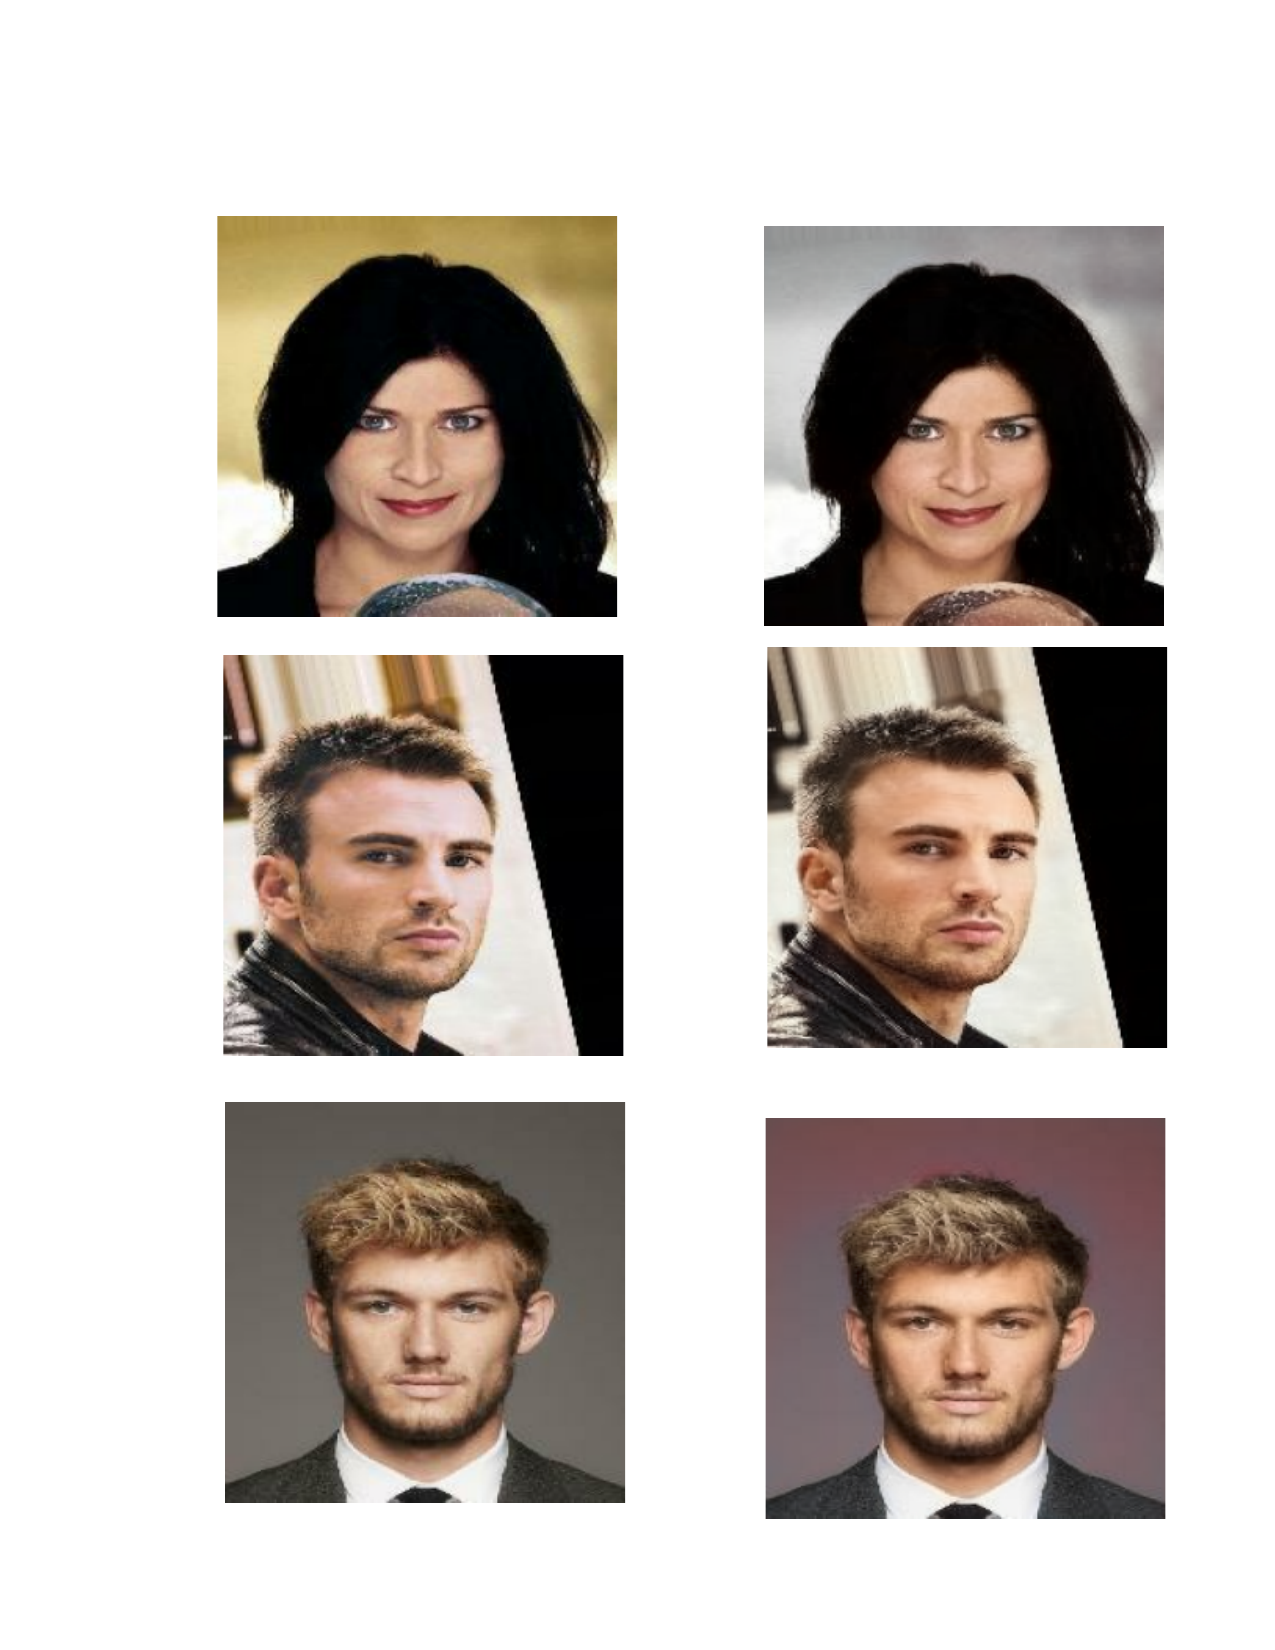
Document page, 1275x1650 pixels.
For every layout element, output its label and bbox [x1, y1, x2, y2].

picture [225, 1102, 625, 1503]
picture [767, 647, 1168, 1048]
picture [223, 655, 624, 1056]
picture [217, 216, 618, 617]
picture [765, 1118, 1166, 1519]
picture [764, 226, 1164, 626]
